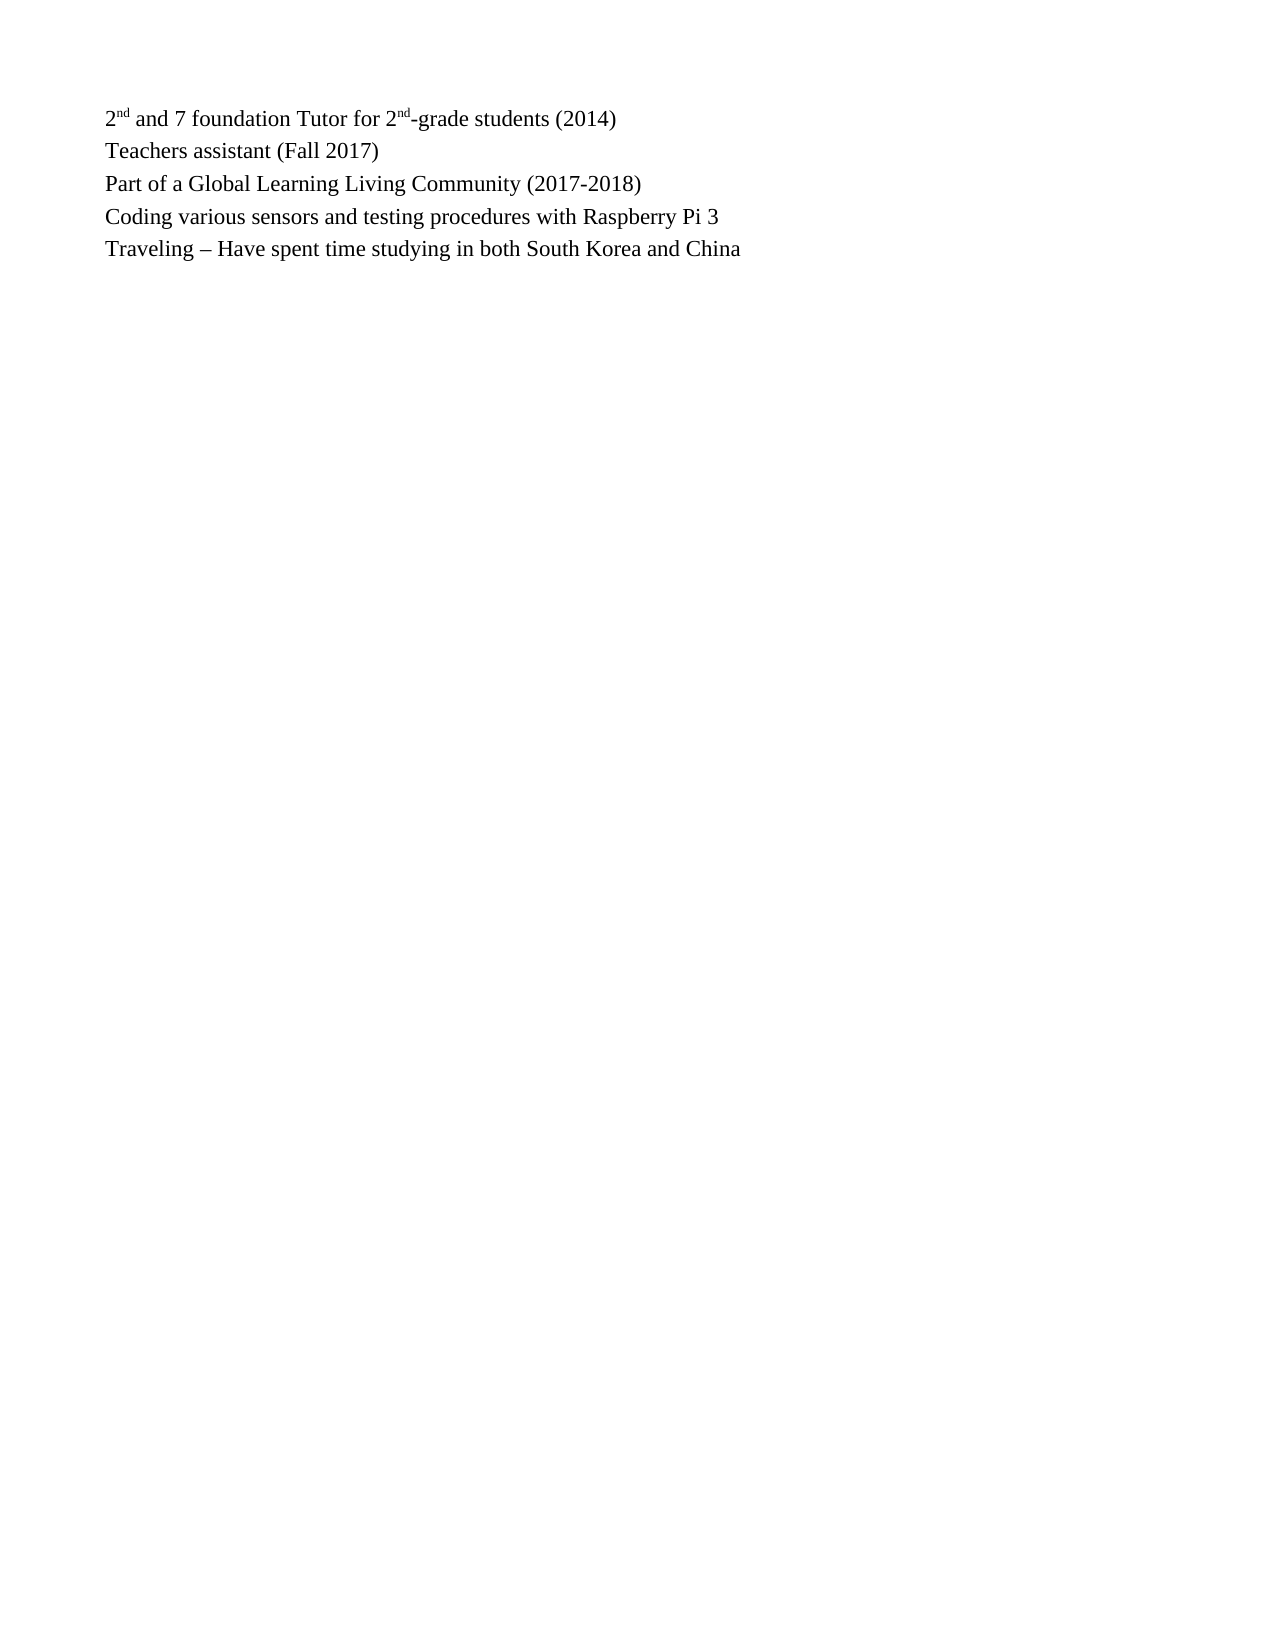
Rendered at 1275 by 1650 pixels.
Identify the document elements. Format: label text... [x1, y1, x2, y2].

text Coding various sensors and testing procedures with Raspberry Pi 3 [105, 203, 1170, 229]
text Traveling – Have spent time studying in both South Korea and China [105, 235, 1170, 262]
text 2nd and 7 foundation Tutor for 2nd-grade students (2014) [105, 105, 1170, 131]
text Part of a Global Learning Living Community (2017-2018) [105, 170, 1170, 197]
text Teachers assistant (Fall 2017) [105, 138, 1170, 164]
